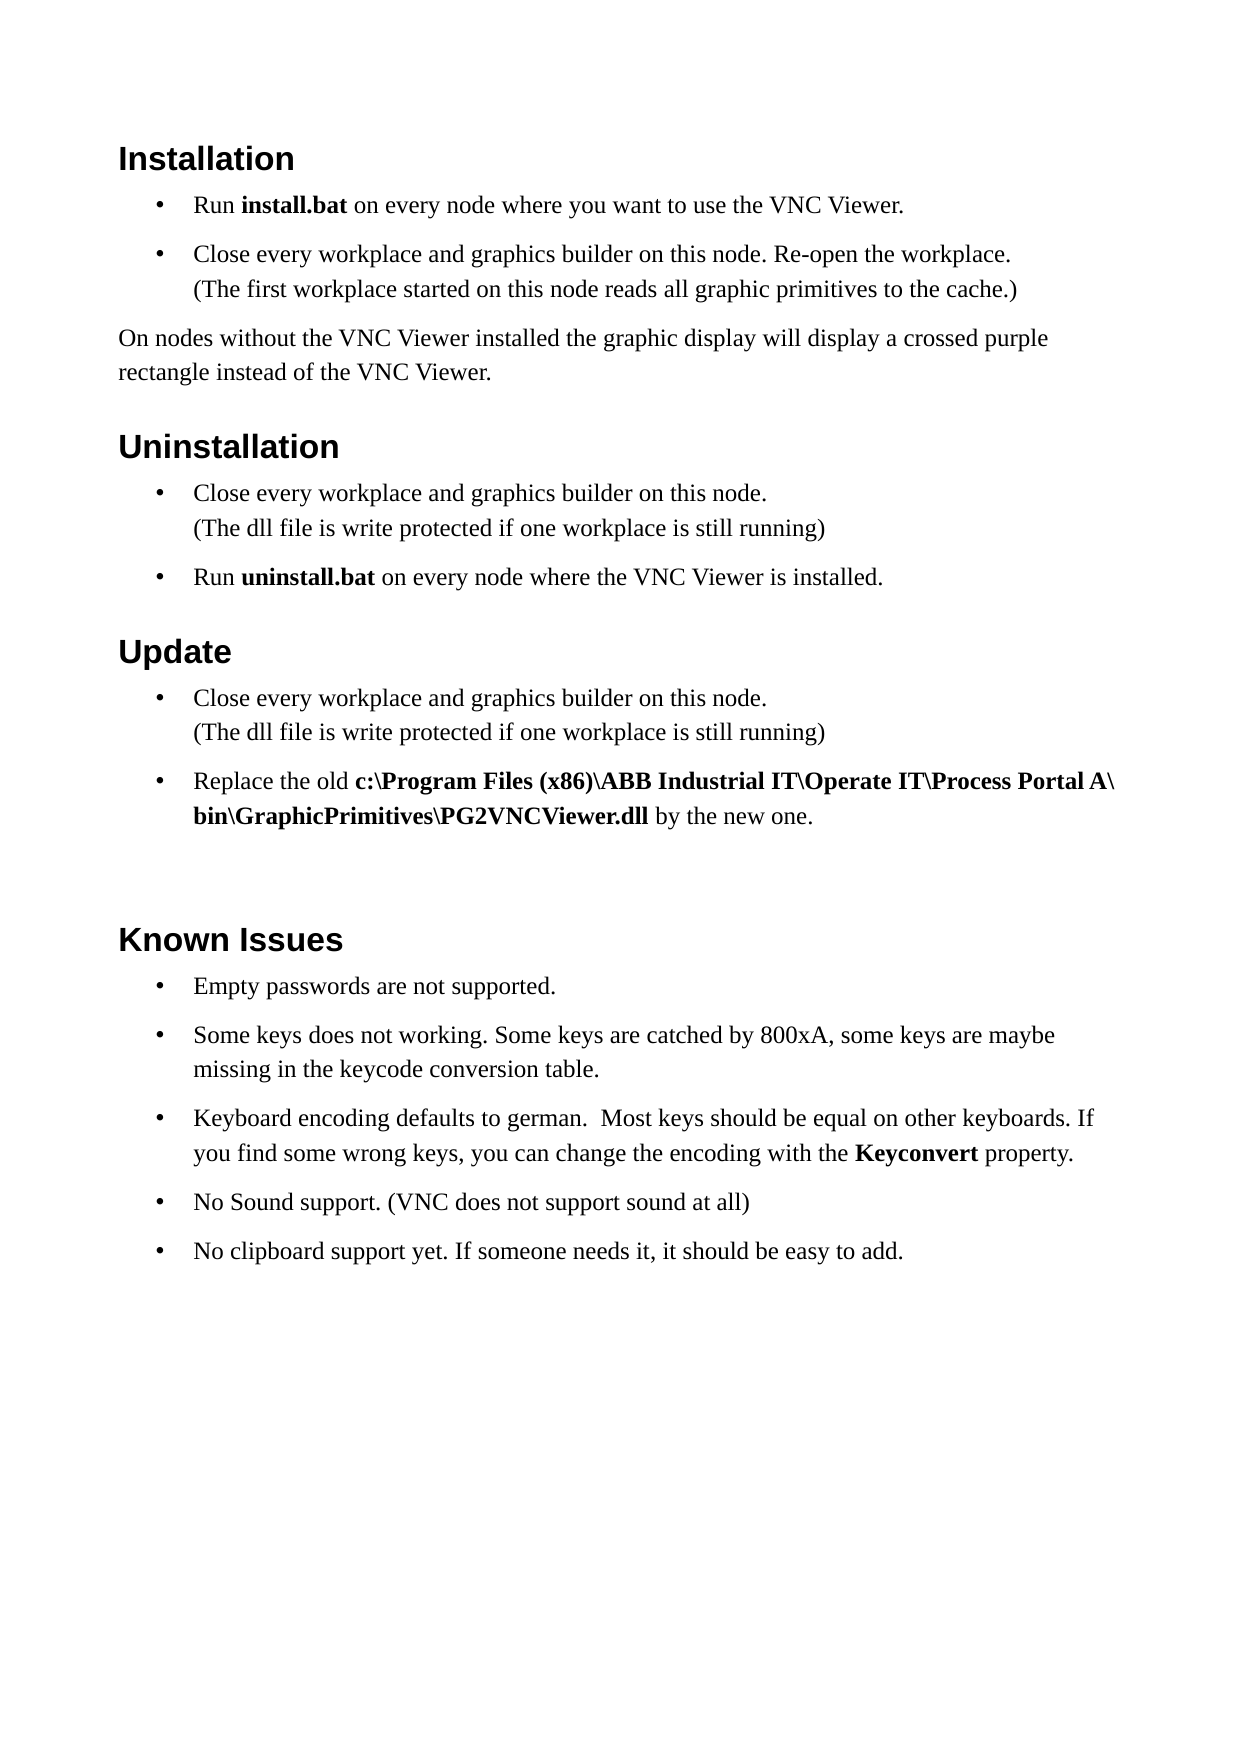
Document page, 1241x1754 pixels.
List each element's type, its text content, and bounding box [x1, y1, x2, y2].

list Close every workplace and graphics builder on this node. (The dll file is write protected if one workplace is still running) [156, 683, 1122, 746]
list Empty passwords are not supported. [156, 971, 1122, 1000]
list Keyboard encoding defaults to german. Most keys should be equal on other keyboards. If you find some wrong keys, you can change the encoding with the Keyconvert property. [156, 1103, 1122, 1167]
list Replace the old c:\Program Files (x86)\ABB Industrial IT\Operate IT\Process Portal A\bin\GraphicPrimitives\PG2VNCViewer.dll by the new one. [156, 766, 1122, 829]
list Run install.bat on every node where you want to use the VNC Viewer. [156, 190, 1122, 219]
list Close every workplace and graphics builder on this node. (The dll file is write protected if one workplace is still running) [156, 478, 1122, 541]
list Some keys does not working. Some keys are catched by 800xA, some keys are maybe missing in the keycode conversion table. [156, 1020, 1122, 1083]
list Close every workplace and graphics builder on this node. Re-open the workplace. (The first workplace started on this node reads all graphic primitives to the cache.) [156, 239, 1122, 302]
subtitle Update [118, 632, 1122, 670]
subtitle Installation [118, 139, 1122, 178]
list No clipboard support yet. If someone needs it, it should be easy to add. [156, 1236, 1122, 1265]
list No Sound support. (VNC does not support sound at all) [156, 1187, 1122, 1216]
list Run uninstall.bat on every node where the VNC Viewer is installed. [156, 562, 1122, 591]
text On nodes without the VNC Viewer installed the graphic display will display a crossed purple rectangle instead of the VNC Viewer. [118, 323, 1122, 386]
subtitle Uninstallation [118, 427, 1122, 466]
subtitle Known Issues [118, 920, 1122, 958]
